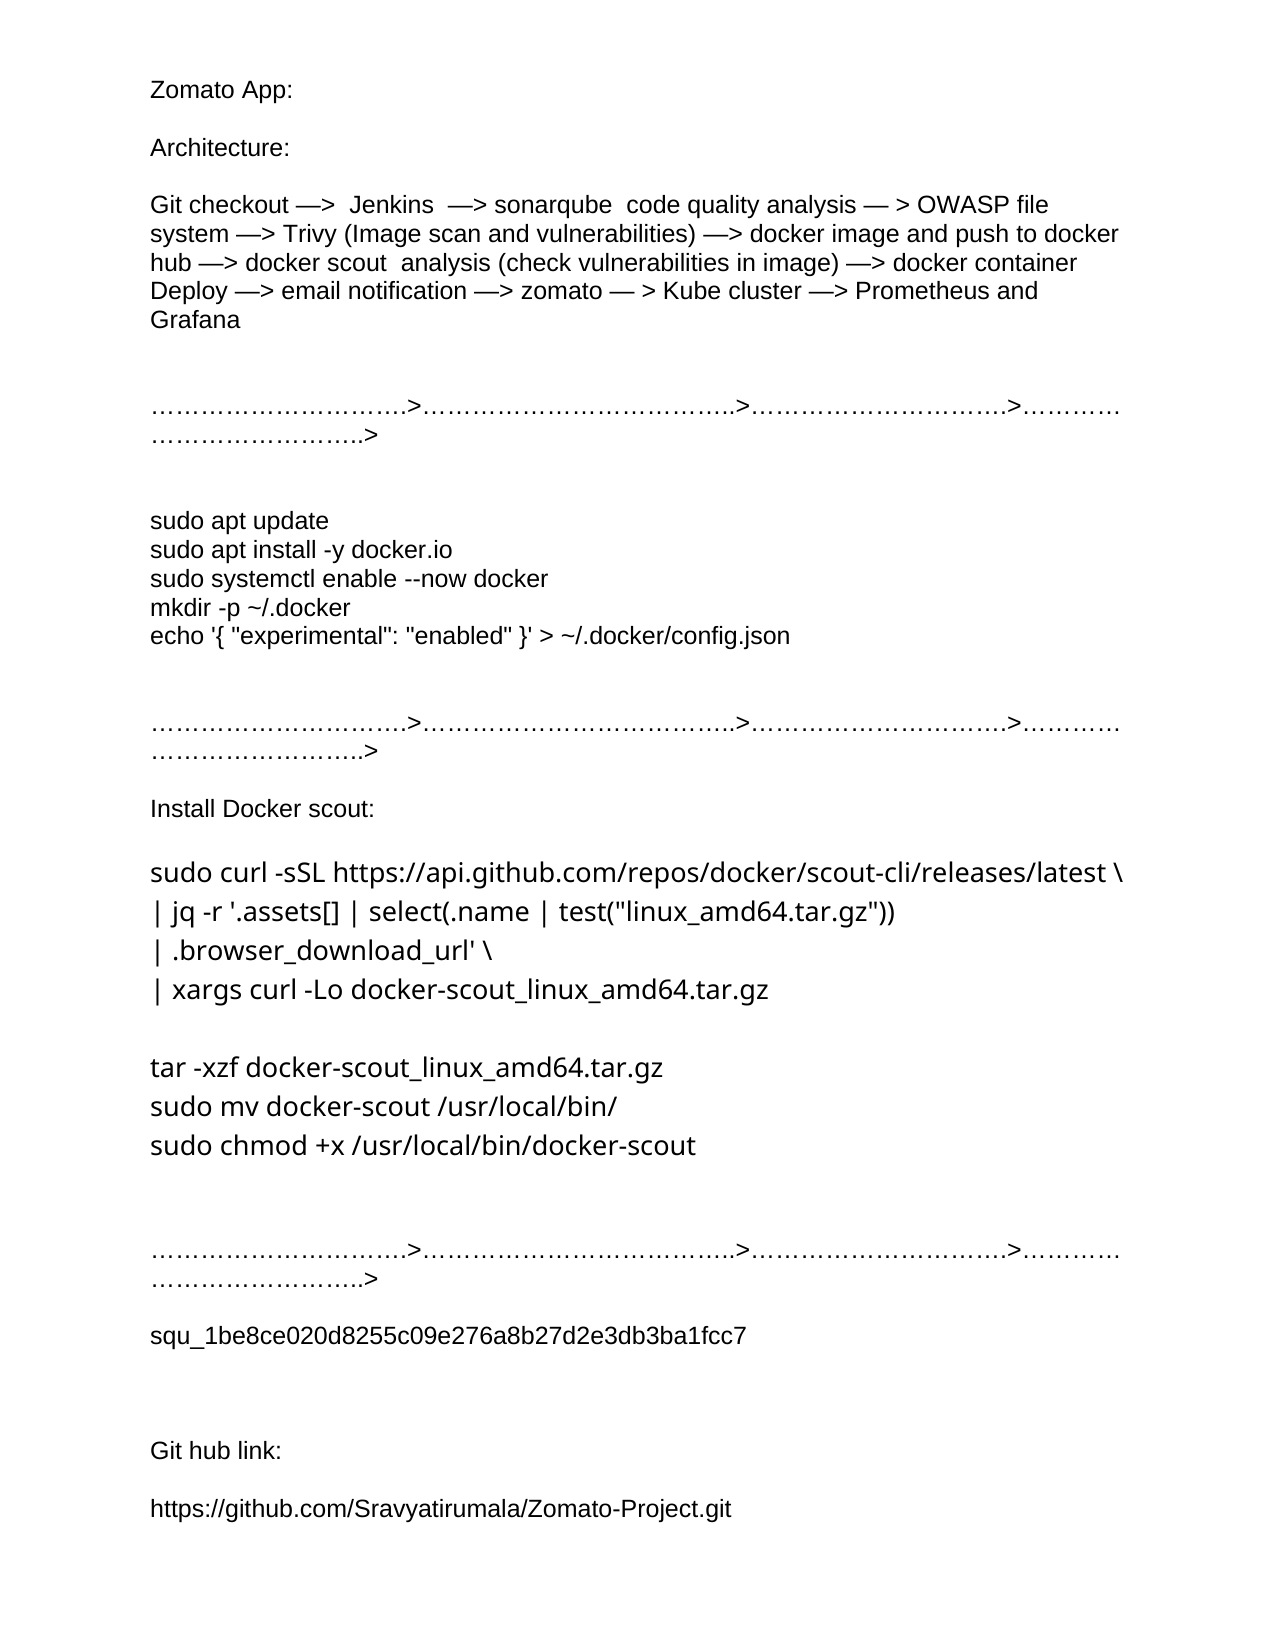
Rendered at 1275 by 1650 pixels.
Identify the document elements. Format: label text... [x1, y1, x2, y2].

text Zomato App: [150, 75, 1125, 104]
text ………………………….>………………………………..>………………………….>………………………………..> [150, 1235, 1125, 1292]
text Git hub link: [150, 1436, 1125, 1465]
text squ_1be8ce020d8255c09e276a8b27d2e3db3ba1fcc7 [150, 1321, 1125, 1350]
text ………………………….>………………………………..>………………………….>………………………………..> [150, 707, 1125, 765]
text https://github.com/Sravyatirumala/Zomato-Project.git [150, 1493, 1125, 1522]
text | jq -r '.assets[] | select(.name | test("linux_amd64.tar.gz")) | .browser_download_url' \ [150, 892, 1125, 968]
text sudo apt install -y docker.io [150, 535, 1125, 564]
text echo '{ "experimental": "enabled" }' > ~/.docker/config.json [150, 621, 1125, 650]
text | xargs curl -Lo docker-scout_linux_amd64.tar.gz [150, 970, 1125, 1007]
text Git checkout —> Jenkins —> sonarqube code quality analysis — > OWASP file system —> Trivy (Image scan and vulnerabilities) —> docker image and push to docker hub —> docker scout analysis (check vulnerabilities in image) —> docker container Deploy —> email notification —> zomato — > Kube cluster —> Prometheus and Grafana [150, 190, 1125, 334]
text sudo apt update [150, 506, 1125, 535]
text Install Docker scout: [150, 794, 1125, 822]
text tar -xzf docker-scout_linux_amd64.tar.gz [150, 1048, 1125, 1085]
text mkdir -p ~/.docker [150, 592, 1125, 621]
text sudo chmod +x /usr/local/bin/docker-scout [150, 1126, 1125, 1163]
text Architecture: [150, 132, 1125, 161]
text sudo curl -sSL https://api.github.com/repos/docker/scout-cli/releases/latest \ [150, 853, 1125, 890]
text sudo mv docker-scout /usr/local/bin/ [150, 1087, 1125, 1124]
text ………………………….>………………………………..>………………………….>………………………………..> [150, 391, 1125, 449]
text sudo systemctl enable --now docker [150, 564, 1125, 592]
